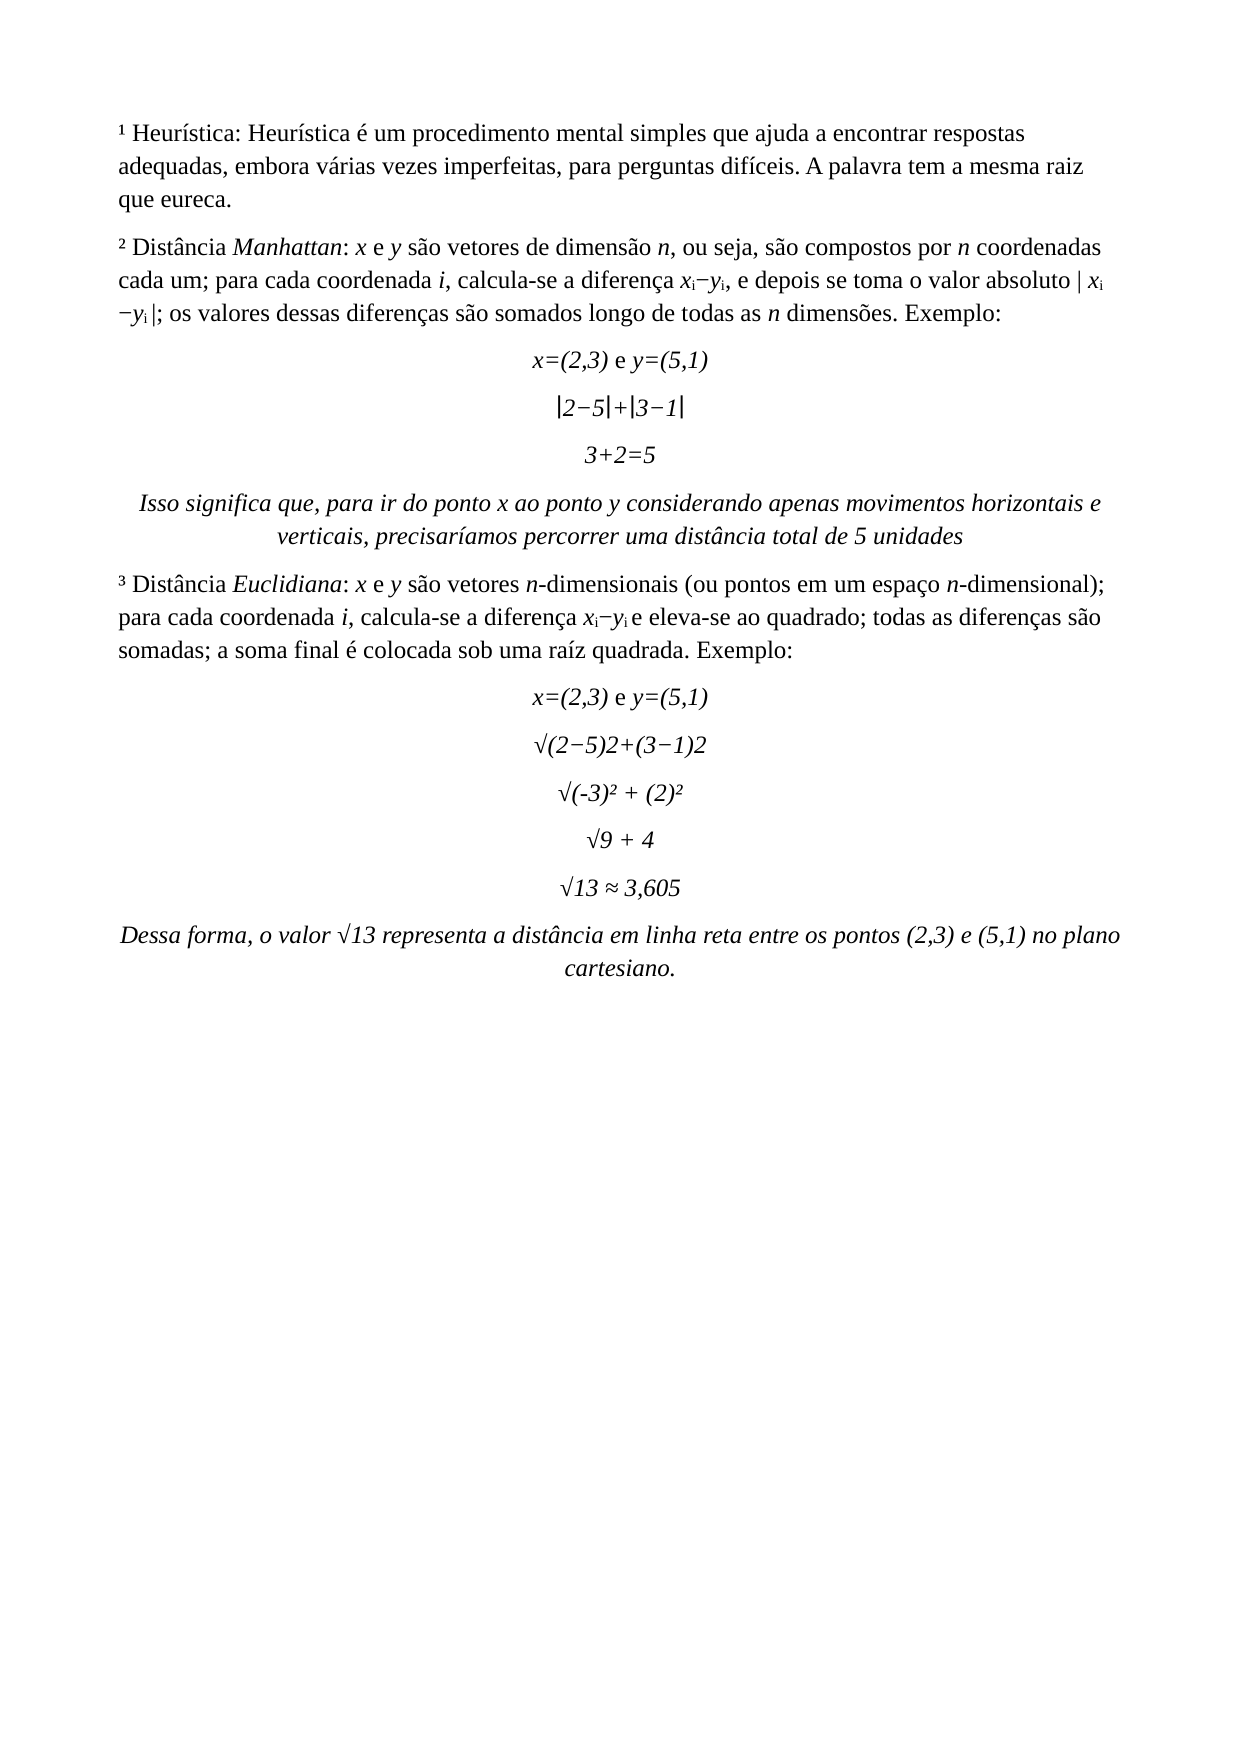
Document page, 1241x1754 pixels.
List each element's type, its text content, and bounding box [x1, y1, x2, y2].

text √(-3)² + (2)² [118, 778, 1122, 806]
text ¹ Heurística: Heurística é um procedimento mental simples que ajuda a encontrar respostas adequadas, embora várias vezes imperfeitas, para perguntas difíceis. A palavra tem a mesma raiz que eureca. [118, 118, 1122, 213]
text x=(2,3) e y=(5,1) [118, 682, 1122, 711]
text Dessa forma, o valor √13 representa a distância em linha reta entre os pontos (2,3) e (5,1) no plano cartesiano. [118, 921, 1122, 982]
text Isso significa que, para ir do ponto x ao ponto y considerando apenas movimentos horizontais e verticais, precisaríamos percorrer uma distância total de 5 unidades [118, 488, 1122, 550]
text √13 ≈ 3,605 [118, 873, 1122, 902]
text x=(2,3) e y=(5,1) [118, 345, 1122, 374]
text ² Distância Manhattan: x e y são vetores de dimensão n, ou seja, são compostos por n coordenadas cada um; para cada coordenada i, calcula-se a diferença xi​−yi, e depois se toma o valor absoluto | xi​−yi |; os valores dessas diferenças são somados longo de todas as n dimensões. Exemplo: [118, 232, 1122, 327]
text √9 + 4 [118, 825, 1122, 854]
text √(2−5)2+(3−1)2 [118, 730, 1122, 759]
text ∣2−5∣+∣3−1∣ [118, 393, 1122, 422]
text ³ Distância Euclidiana: x e y são vetores n-dimensionais (ou pontos em um espaço n-dimensional); para cada coordenada i, calcula-se a diferença xi​−yi​ e eleva-se ao quadrado; todas as diferenças são somadas; a soma final é colocada sob uma raíz quadrada. Exemplo: [118, 569, 1122, 664]
text 3+2=5 [118, 441, 1122, 469]
